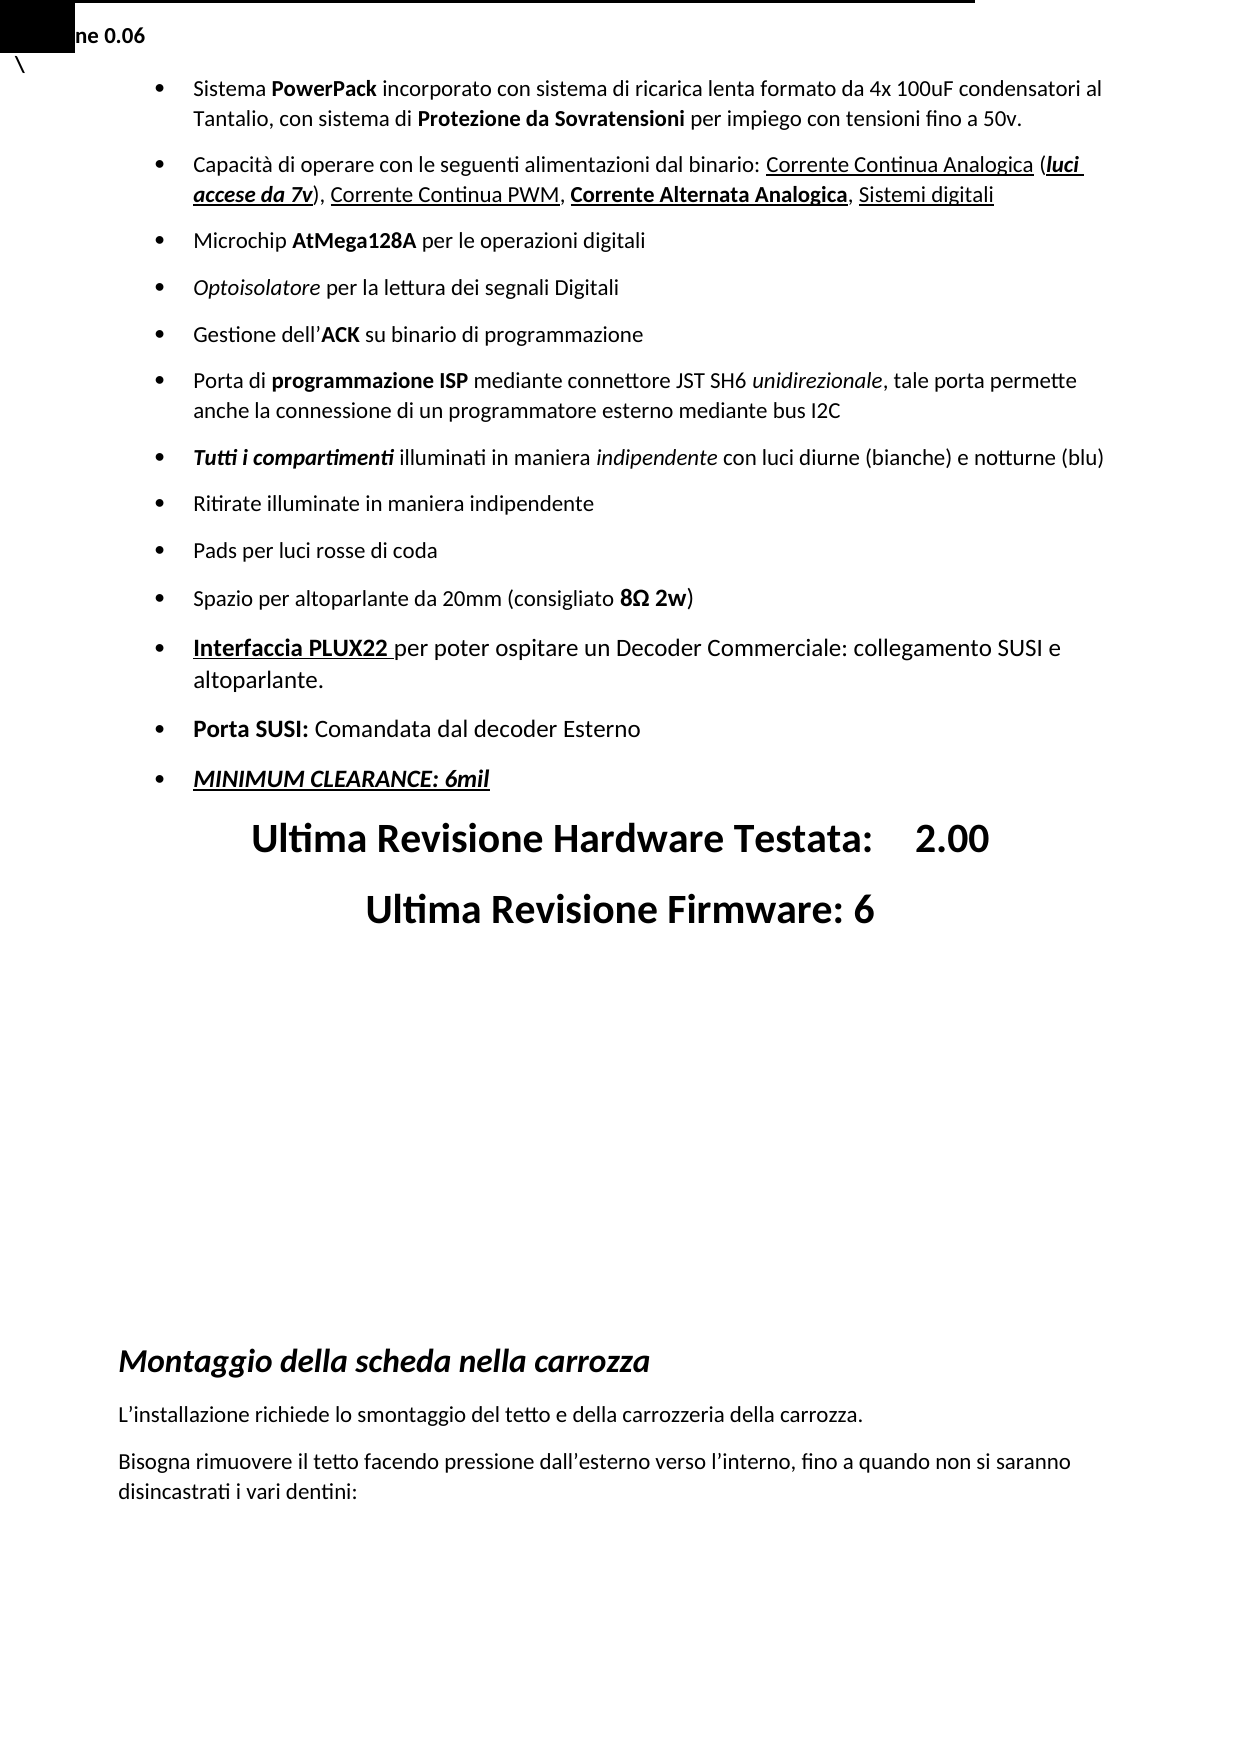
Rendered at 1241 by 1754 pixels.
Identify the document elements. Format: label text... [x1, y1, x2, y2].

text Ultima Revisione Firmware: 6 [118, 883, 1122, 934]
list Optoisolatore per la lettura dei segnali Digitali [156, 273, 1122, 301]
list Porta di programmazione ISP mediante connettore JST SH6 unidirezionale, tale porta permette anche la connessione di un programmatore esterno mediante bus I2C [156, 366, 1122, 424]
text L’installazione richiede lo smontaggio del tetto e della carrozzeria della carrozza. [118, 1401, 1122, 1429]
text Ultima Revisione Hardware Testata: 2.00 [118, 812, 1122, 863]
list Tutti i compartimenti illuminati in maniera indipendente con luci diurne (bianche) e notturne (blu) [156, 443, 1122, 471]
list Interfaccia PLUX22 per poter ospitare un Decoder Commerciale: collegamento SUSI e altoparlante. [156, 632, 1122, 695]
list Gestione dell’ACK su binario di programmazione [156, 320, 1122, 348]
list Porta SUSI: Comandata dal decoder Esterno [156, 714, 1122, 744]
list Sistema PowerPack incorporato con sistema di ricarica lenta formato da 4x 100uF condensatori al Tantalio, con sistema di Protezione da Sovratensioni per impiego con tensioni fino a 50v. [156, 74, 1122, 132]
list Microchip AtMega128A per le operazioni digitali [156, 227, 1122, 255]
text Bisogna rimuovere il tetto facendo pressione dall’esterno verso l’interno, fino a quando non si saranno disincastrati i vari dentini: [118, 1447, 1122, 1505]
subtitle Montaggio della scheda nella carrozza [118, 1340, 1122, 1381]
list Spazio per altoparlante da 20mm (consigliato 8Ω 2w) [156, 582, 1122, 613]
list Pads per luci rosse di coda [156, 536, 1122, 564]
list Ritirate illuminate in maniera indipendente [156, 489, 1122, 517]
list MINIMUM CLEARANCE: 6mil [156, 763, 1122, 793]
list Capacità di operare con le seguenti alimentazioni dal binario: Corrente Continua Analogica (luci accese da 7v), Corrente Continua PWM, Corrente Alternata Analogica, Sistemi digitali [156, 150, 1122, 208]
